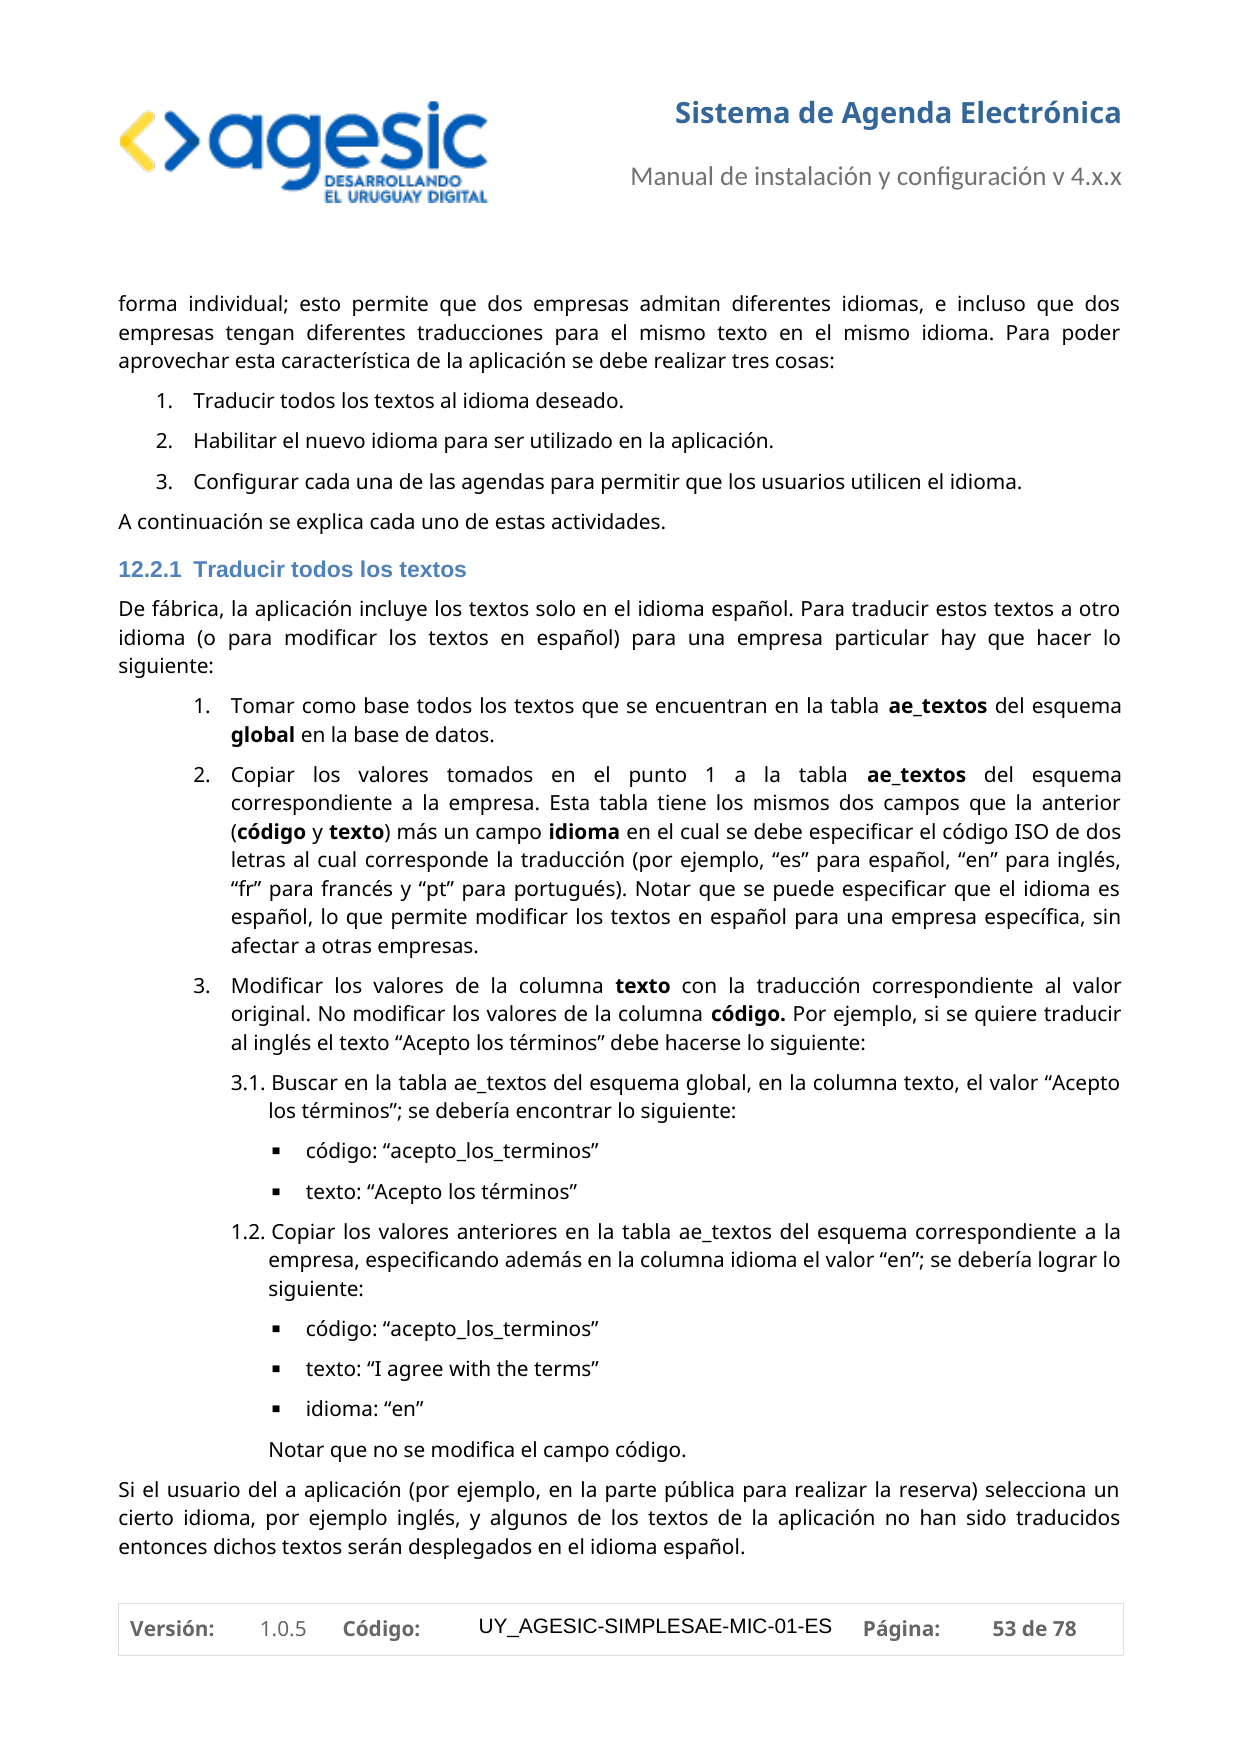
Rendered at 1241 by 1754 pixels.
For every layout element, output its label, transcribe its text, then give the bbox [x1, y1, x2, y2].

list Configurar cada una de las agendas para permitir que los usuarios utilicen el idioma. [156, 467, 1122, 495]
list Notar que no se modifica el campo código. [231, 1435, 1122, 1463]
list Copiar los valores tomados en el punto 1 a la tabla ae_textos del esquema correspondiente a la empresa. Esta tabla tiene los mismos dos campos que la anterior (código y texto) más un campo idioma en el cual se debe especificar el código ISO de dos letras al cual corresponde la traducción (por ejemplo, “es” para español, “en” para inglés, “fr” para francés y “pt” para portugués). Notar que se puede especificar que el idioma es español, lo que permite modificar los textos en español para una empresa específica, sin afectar a otras empresas. [193, 760, 1122, 959]
list idioma: “en” [268, 1394, 1122, 1423]
list Traducir todos los textos al idioma deseado. [156, 386, 1122, 415]
text Si el usuario del a aplicación (por ejemplo, en la parte pública para realizar la reserva) selecciona un cierto idioma, por ejemplo inglés, y algunos de los textos de la aplicación no han sido traducidos entonces dichos textos serán desplegados en el idioma español. [118, 1475, 1122, 1560]
list Habilitar el nuevo idioma para ser utilizado en la aplicación. [156, 427, 1122, 455]
text forma individual; esto permite que dos empresas admitan diferentes idiomas, e incluso que dos empresas tengan diferentes traducciones para el mismo texto en el mismo idioma. Para poder aprovechar esta característica de la aplicación se debe realizar tres cosas: [118, 289, 1122, 374]
subtitle Traducir todos los textos [118, 556, 1122, 583]
list código: “acepto_los_terminos” [268, 1314, 1122, 1343]
list Buscar en la tabla ae_textos del esquema global, en la columna texto, el valor “Acepto los términos”; se debería encontrar lo siguiente: [231, 1068, 1122, 1125]
list texto: “Acepto los términos” [268, 1177, 1122, 1205]
list código: “acepto_los_terminos” [268, 1137, 1122, 1165]
list Tomar como base todos los textos que se encuentran en la tabla ae_textos del esquema global en la base de datos. [193, 691, 1122, 748]
text De fábrica, la aplicación incluye los textos solo en el idioma español. Para traducir estos textos a otro idioma (o para modificar los textos en español) para una empresa particular hay que hacer lo siguiente: [118, 594, 1122, 680]
list Copiar los valores anteriores en la tabla ae_textos del esquema correspondiente a la empresa, especificando además en la columna idioma el valor “en”; se debería lograr lo siguiente: [231, 1217, 1122, 1302]
text A continuación se explica cada uno de estas actividades. [118, 507, 1122, 535]
picture [119, 101, 489, 203]
list Modificar los valores de la columna texto con la traducción correspondiente al valor original. No modificar los valores de la columna código. Por ejemplo, si se quiere traducir al inglés el texto “Acepto los términos” debe hacerse lo siguiente: [193, 971, 1122, 1056]
list texto: “I agree with the terms” [268, 1354, 1122, 1383]
